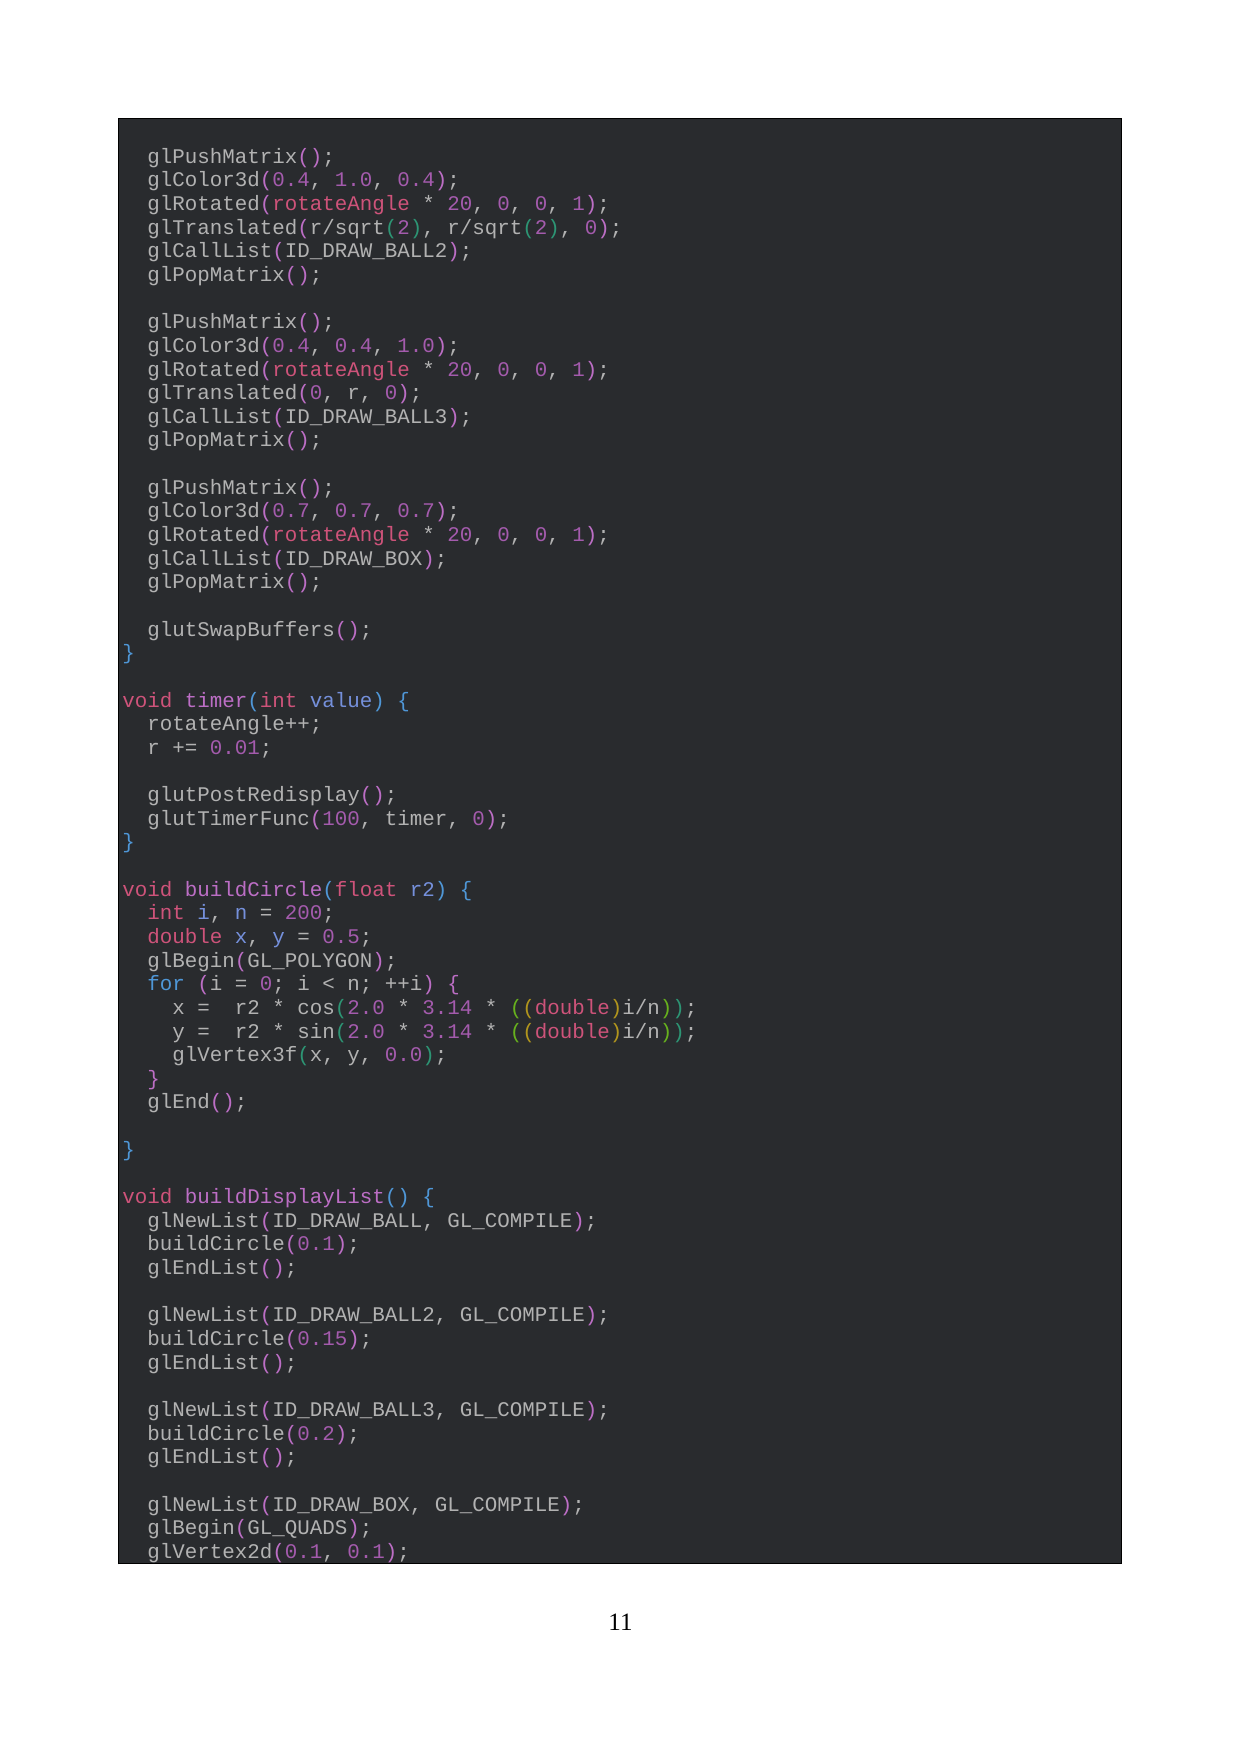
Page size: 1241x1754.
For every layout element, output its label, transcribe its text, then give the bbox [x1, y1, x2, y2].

text } [119, 1064, 1121, 1088]
text int i, n = 200; [119, 898, 1121, 922]
text glEnd(); [119, 1088, 1121, 1111]
text glutPostRedisplay(); [119, 780, 1121, 804]
text glBegin(GL_QUADS); [119, 1513, 1121, 1537]
text glPushMatrix(); [119, 473, 1121, 496]
text glColor3d(0.7, 0.7, 0.7); [119, 496, 1121, 520]
text glNewList(ID_DRAW_BALL3, GL_COMPILE); [119, 1395, 1121, 1419]
text glEndList(); [119, 1348, 1121, 1371]
text glutTimerFunc(100, timer, 0); [119, 804, 1121, 827]
text glTranslated(0, r, 0); [119, 378, 1121, 402]
text } [119, 1135, 1121, 1158]
text x = r2 * cos(2.0 * 3.14 * ((double)i/n)); [119, 993, 1121, 1017]
text glCallList(ID_DRAW_BOX); [119, 544, 1121, 567]
text glCallList(ID_DRAW_BALL2); [119, 236, 1121, 260]
text } [119, 638, 1121, 662]
text glNewList(ID_DRAW_BALL2, GL_COMPILE); [119, 1300, 1121, 1324]
text glRotated(rotateAngle * 20, 0, 0, 1); [119, 354, 1121, 378]
text glColor3d(0.4, 0.4, 1.0); [119, 331, 1121, 354]
text buildCircle(0.2); [119, 1419, 1121, 1442]
text glTranslated(r/sqrt(2), r/sqrt(2), 0); [119, 213, 1121, 236]
text glEndList(); [119, 1442, 1121, 1466]
text glPopMatrix(); [119, 567, 1121, 591]
text glEndList(); [119, 1253, 1121, 1277]
text glPushMatrix(); [119, 142, 1121, 165]
text glPopMatrix(); [119, 426, 1121, 449]
text rotateAngle++; [119, 709, 1121, 733]
text buildCircle(0.1); [119, 1229, 1121, 1253]
text void buildDisplayList() { [119, 1182, 1121, 1206]
text glRotated(rotateAngle * 20, 0, 0, 1); [119, 189, 1121, 213]
text glNewList(ID_DRAW_BALL, GL_COMPILE); [119, 1206, 1121, 1229]
text } [119, 827, 1121, 851]
text r += 0.01; [119, 733, 1121, 757]
text glRotated(rotateAngle * 20, 0, 0, 1); [119, 520, 1121, 544]
text double x, y = 0.5; [119, 922, 1121, 946]
text void timer(int value) { [119, 686, 1121, 709]
text buildCircle(0.15); [119, 1324, 1121, 1348]
text y = r2 * sin(2.0 * 3.14 * ((double)i/n)); [119, 1017, 1121, 1040]
text glutSwapBuffers(); [119, 615, 1121, 638]
text glPopMatrix(); [119, 260, 1121, 284]
text for (i = 0; i < n; ++i) { [119, 969, 1121, 993]
text glPushMatrix(); [119, 307, 1121, 331]
text glCallList(ID_DRAW_BALL3); [119, 402, 1121, 426]
text glNewList(ID_DRAW_BOX, GL_COMPILE); [119, 1489, 1121, 1513]
text glVertex2d(0.1, 0.1); [119, 1537, 1121, 1563]
text glBegin(GL_POLYGON); [119, 946, 1121, 969]
text glVertex3f(x, y, 0.0); [119, 1040, 1121, 1064]
text glColor3d(0.4, 1.0, 0.4); [119, 165, 1121, 189]
text void buildCircle(float r2) { [119, 875, 1121, 898]
